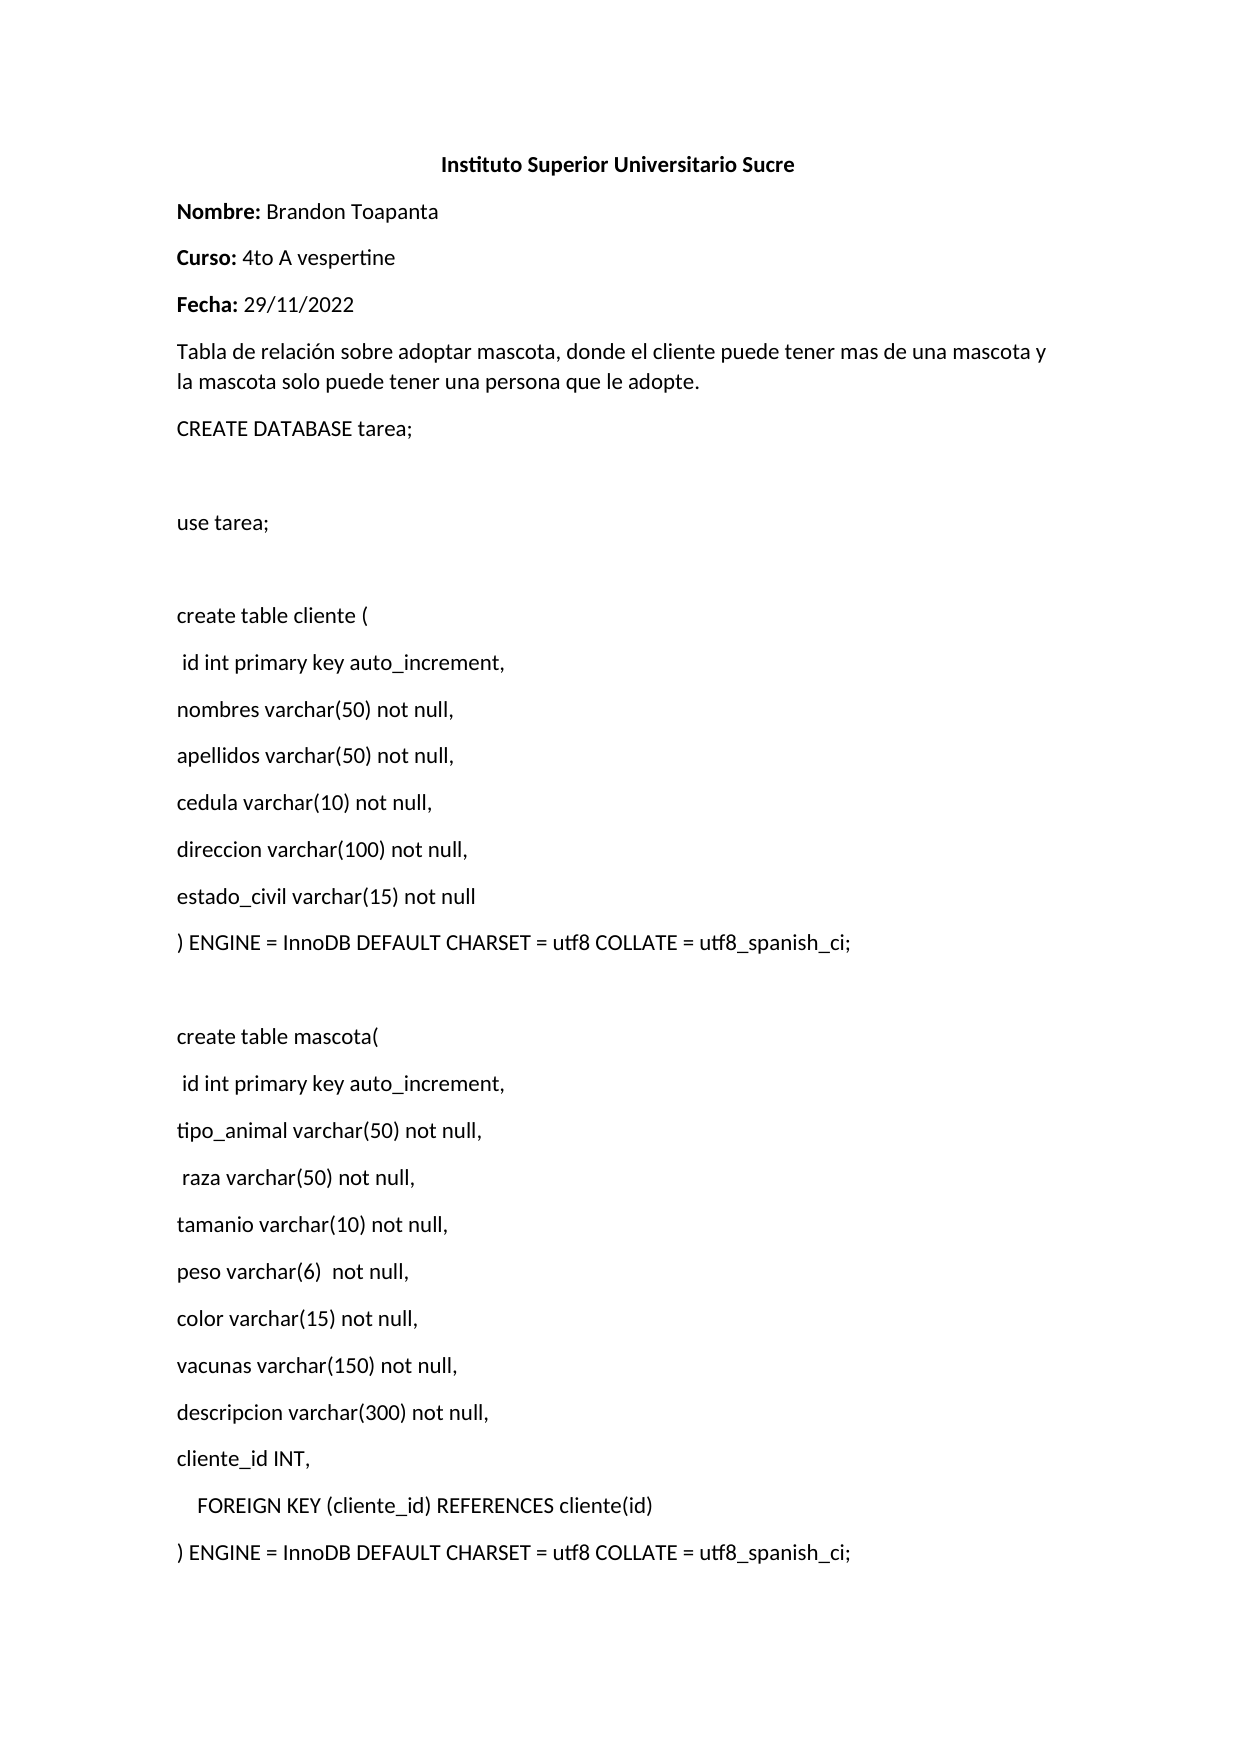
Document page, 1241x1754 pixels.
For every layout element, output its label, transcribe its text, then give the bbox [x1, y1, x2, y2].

text Curso: 4to A vespertine [177, 243, 1048, 272]
text color varchar(15) not null, [177, 1304, 521, 1332]
text Fecha: 29/11/2022 [177, 290, 1048, 318]
text peso varchar(6) not null, [177, 1257, 521, 1285]
text FOREIGN KEY (cliente_id) REFERENCES cliente(id) [177, 1491, 1048, 1519]
text Tabla de relación sobre adoptar mascota, donde el cliente puede tener mas de una mascota y la mascota solo puede tener una persona que le adopte. [177, 337, 1048, 395]
text raza varchar(50) not null, [177, 1163, 521, 1191]
text CREATE DATABASE tarea; [177, 414, 1048, 442]
text ) ENGINE = InnoDB DEFAULT CHARSET = utf8 COLLATE = utf8_spanish_ci; [177, 1538, 1048, 1566]
text Instituto Superior Universitario Sucre [193, 150, 1048, 178]
text use tarea; [177, 508, 1048, 536]
text tamanio varchar(10) not null, [177, 1210, 521, 1238]
text id int primary key auto_increment, nombres varchar(50) not null, apellidos varchar(50) not null, cedula varchar(10) not null, direccion varchar(100) not null, estado_civil varchar(15) not null [177, 648, 521, 910]
text create table cliente ( [177, 601, 521, 629]
text id int primary key auto_increment, [177, 1069, 521, 1097]
text vacunas varchar(150) not null, descripcion varchar(300) not null, cliente_id INT, [177, 1351, 521, 1472]
text tipo_animal varchar(50) not null, [177, 1116, 521, 1144]
text create table mascota( [177, 1022, 521, 1050]
text ) ENGINE = InnoDB DEFAULT CHARSET = utf8 COLLATE = utf8_spanish_ci; [177, 928, 1048, 957]
text Nombre: Brandon Toapanta [177, 197, 1048, 225]
